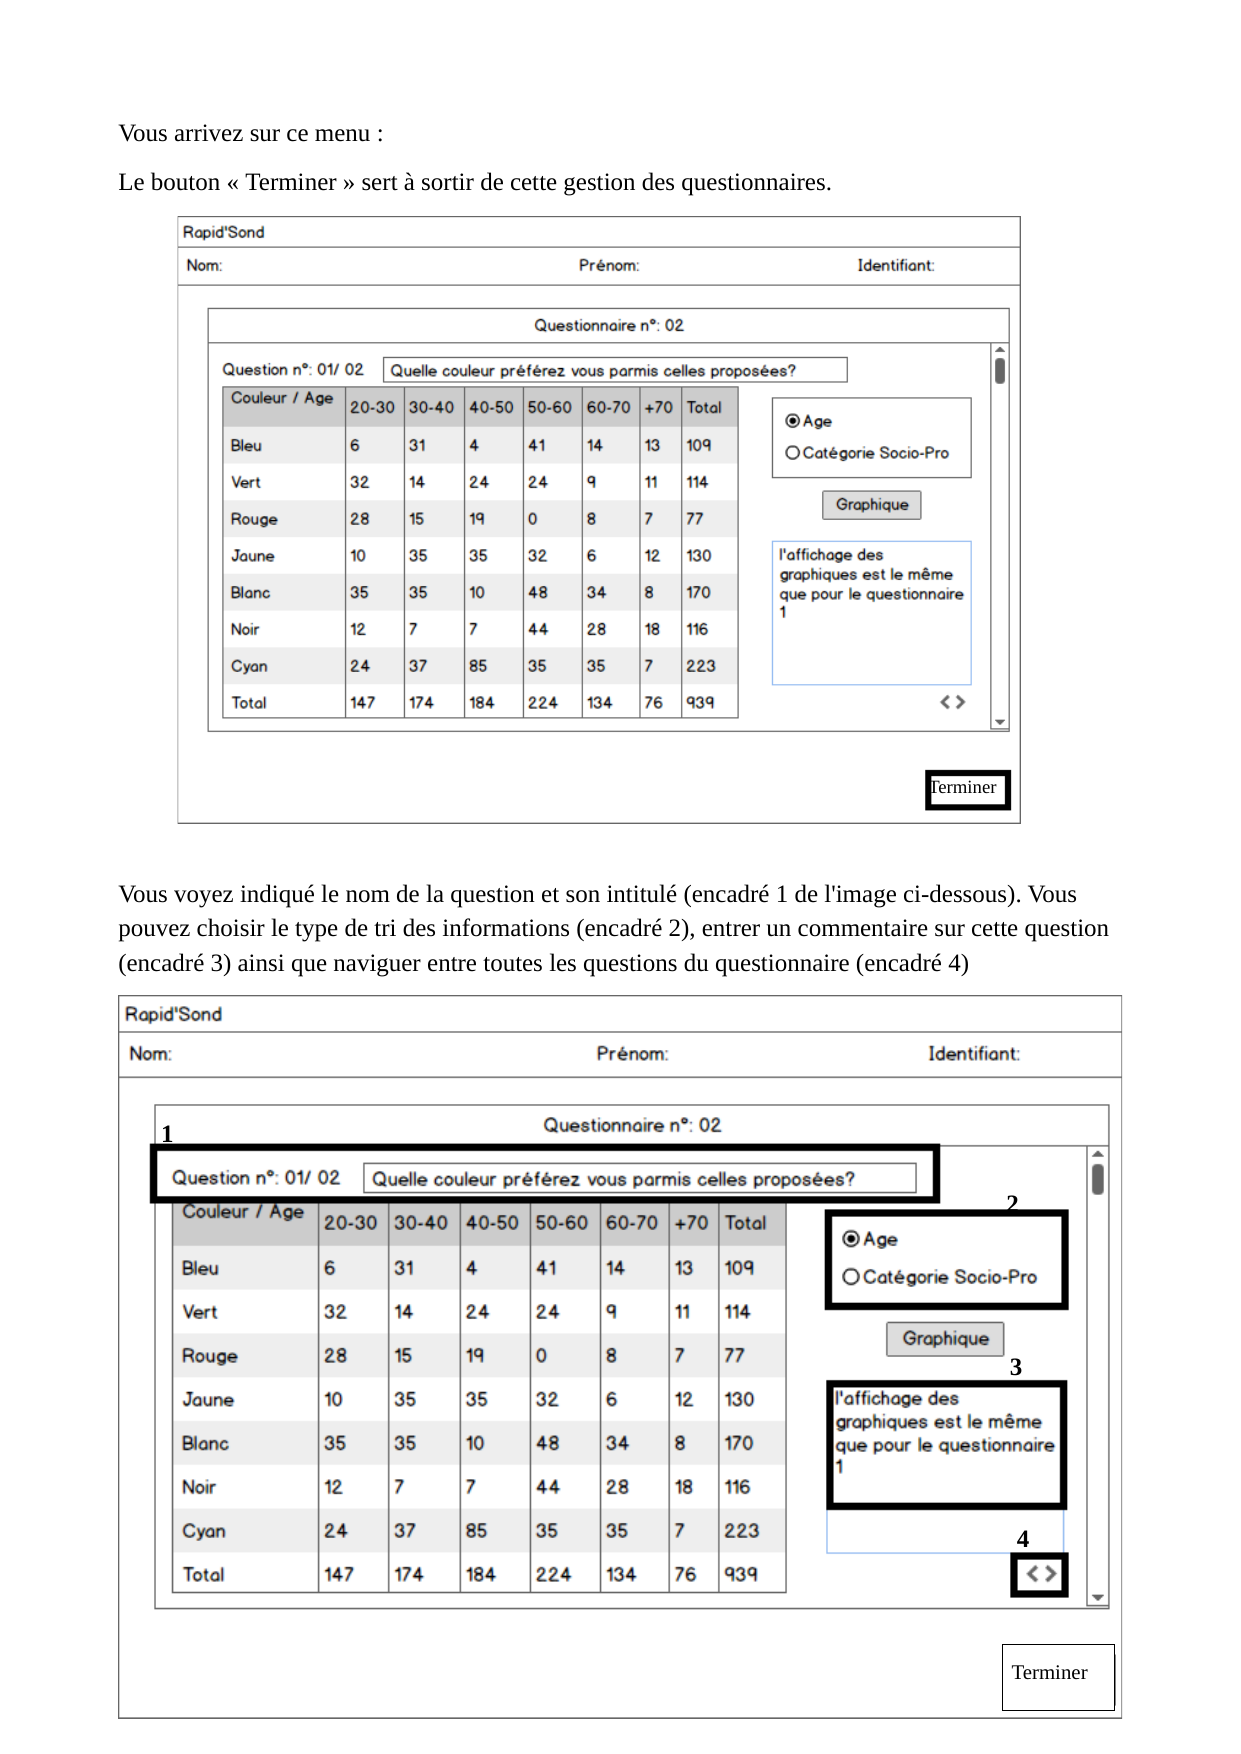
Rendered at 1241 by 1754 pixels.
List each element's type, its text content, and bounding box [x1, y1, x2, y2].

picture [177, 216, 1021, 824]
text Le bouton « Terminer » sert à sortir de cette gestion des questionnaires. [118, 167, 1122, 196]
text Vous voyez indiqué le nom de la question et son intitulé (encadré 1 de l'image ci-dessous). Vous pouvez choisir le type de tri des informations (encadré 2), entrer un commentaire sur cette question (encadré 3) ainsi que naviguer entre toutes les questions du questionnaire (encadré 4) [118, 879, 1122, 977]
picture [118, 995, 1123, 1719]
text Vous arrivez sur ce menu : [118, 118, 1122, 147]
